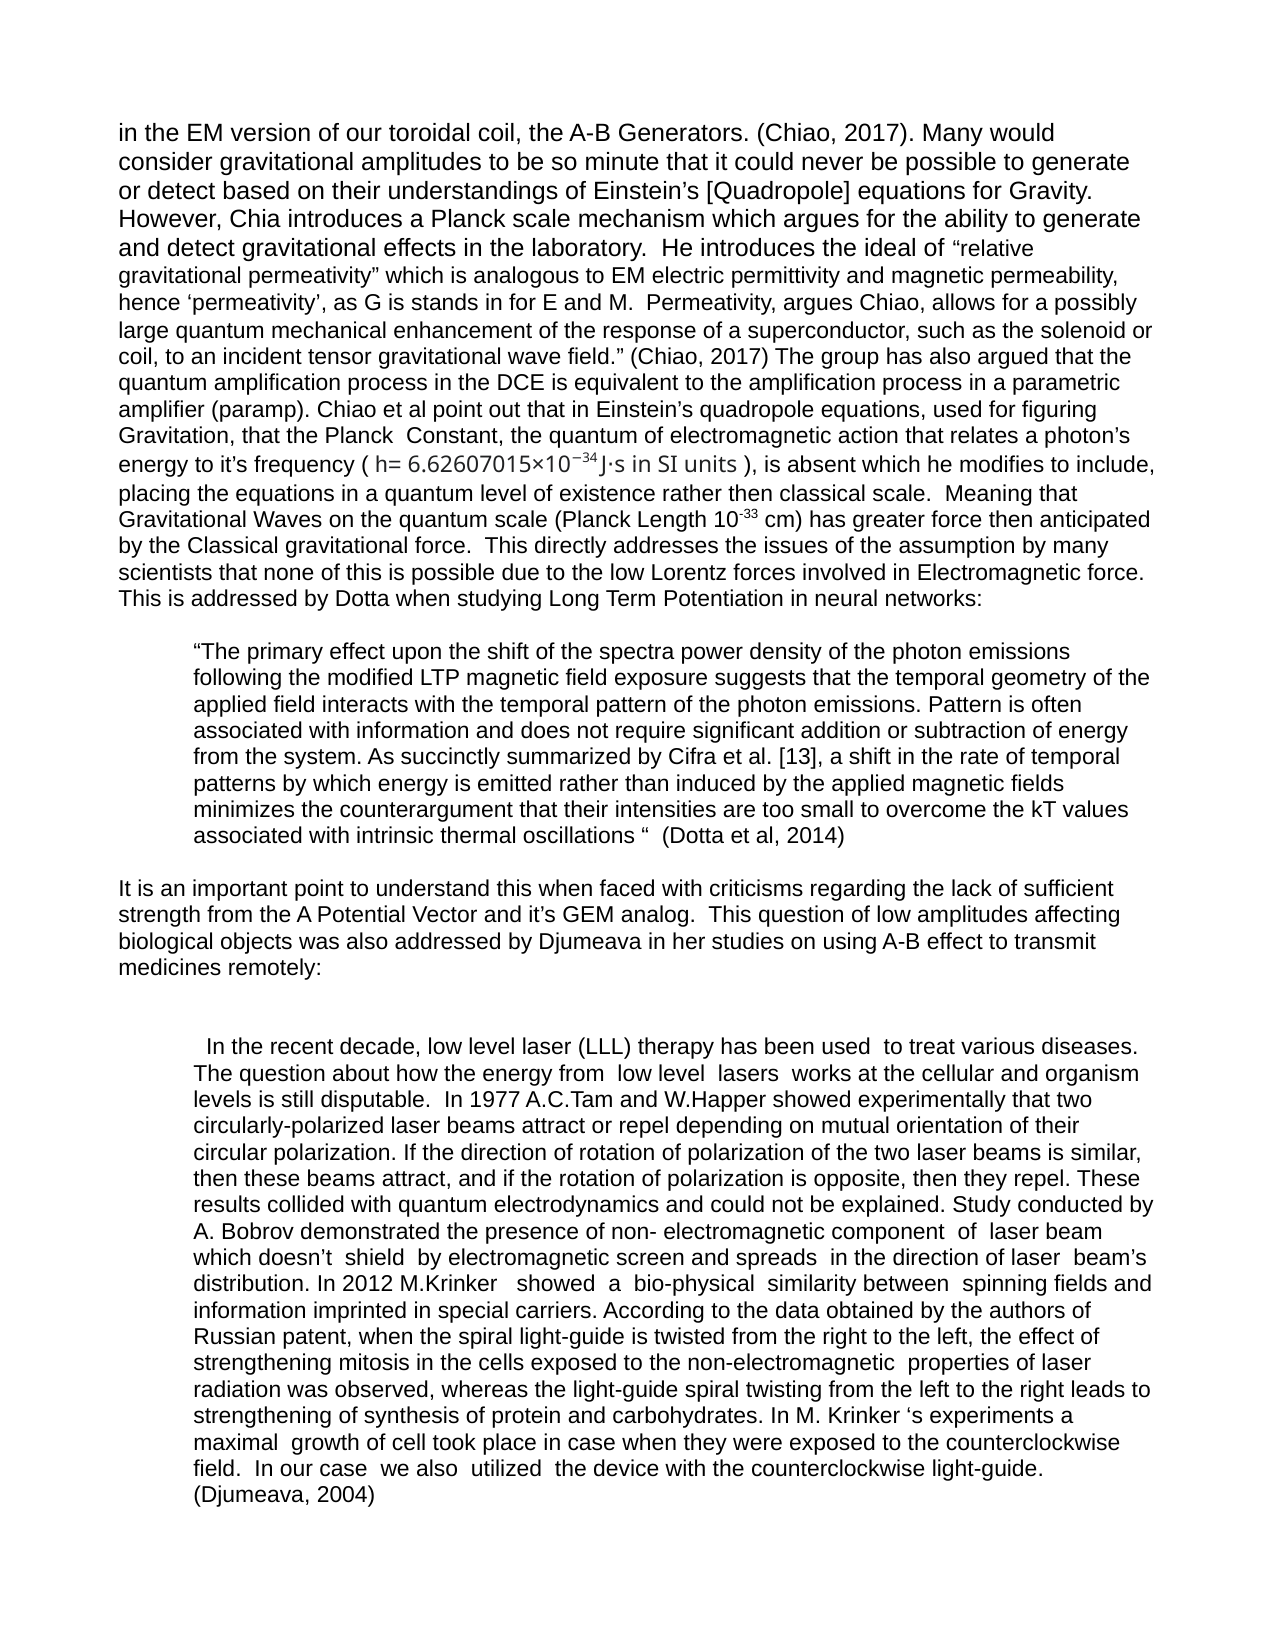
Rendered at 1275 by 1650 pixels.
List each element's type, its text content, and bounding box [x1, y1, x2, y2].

text In the recent decade, low level laser (LLL) therapy has been used to treat various diseases. The question about how the energy from low level lasers works at the cellular and organism levels is still disputable. In 1977 A.C.Tam and W.Happer showed experimentally that two circularly-polarized laser beams attract or repel depending on mutual orientation of their circular polarization. If the direction of rotation of polarization of the two laser beams is similar, then these beams attract, and if the rotation of polarization is opposite, then they repel. These results collided with quantum electrodynamics and could not be explained. Study conducted by A. Bobrov demonstrated the presence of non- electromagnetic component of laser beam which doesn’t shield by electromagnetic screen and spreads in the direction of laser beam’s distribution. In 2012 M.Krinker showed a bio-physical similarity between spinning fields and information imprinted in special carriers. According to the data obtained by the authors of Russian patent, when the spiral light-guide is twisted from the right to the left, the effect of strengthening mitosis in the cells exposed to the non-electromagnetic properties of laser radiation was observed, whereas the light-guide spiral twisting from the left to the right leads to strengthening of synthesis of protein and carbohydrates. In M. Krinker ‘s experiments a maximal growth of cell took place in case when they were exposed to the counterclockwise field. In our case we also utilized the device with the counterclockwise light-guide. (Djumeava, 2004) [193, 1007, 1157, 1507]
text in the EM version of our toroidal coil, the A-B Generators. (Chiao, 2017). Many would consider gravitational amplitudes to be so minute that it could never be possible to generate or detect based on their understandings of Einstein’s [Quadropole] equations for Gravity. However, Chia introduces a Planck scale mechanism which argues for the ability to generate and detect gravitational effects in the laboratory. He introduces the ideal of “relative gravitational permeativity” which is analogous to EM electric permittivity and magnetic permeability, hence ‘permeativity’, as G is stands in for E and M. Permeativity, argues Chiao, allows for a possibly large quantum mechanical enhancement of the response of a superconductor, such as the solenoid or coil, to an incident tensor gravitational wave field.” (Chiao, 2017) The group has also argued that the quantum amplification process in the DCE is equivalent to the amplification process in a parametric amplifier (paramp). Chiao et al point out that in Einstein’s quadropole equations, used for figuring Gravitation, that the Planck Constant, the quantum of electromagnetic action that relates a photon’s energy to it’s frequency ( h= 6.62607015×10−34 J⋅s in SI units ), is absent which he modifies to include, placing the equations in a quantum level of existence rather then classical scale. Meaning that Gravitational Waves on the quantum scale (Planck Length 10-33 cm) has greater force then anticipated by the Classical gravitational force. This directly addresses the issues of the assumption by many scientists that none of this is possible due to the low Lorentz forces involved in Electromagnetic force. This is addressed by Dotta when studying Long Term Potentiation in neural networks: [118, 118, 1157, 611]
text It is an important point to understand this when faced with criticisms regarding the lack of sufficient strength from the A Potential Vector and it’s GEM analog. This question of low amplitudes affecting biological objects was also addressed by Djumeava in her studies on using A-B effect to transmit medicines remotely: [118, 875, 1157, 980]
text “The primary effect upon the shift of the spectra power density of the photon emissions following the modified LTP magnetic field exposure suggests that the temporal geometry of the applied field interacts with the temporal pattern of the photon emissions. Pattern is often associated with information and does not require significant addition or subtraction of energy from the system. As succinctly summarized by Cifra et al. [13], a shift in the rate of temporal patterns by which energy is emitted rather than induced by the applied magnetic fields minimizes the counterargument that their intensities are too small to overcome the kT values associated with intrinsic thermal oscillations “ (Dotta et al, 2014) [193, 638, 1157, 849]
